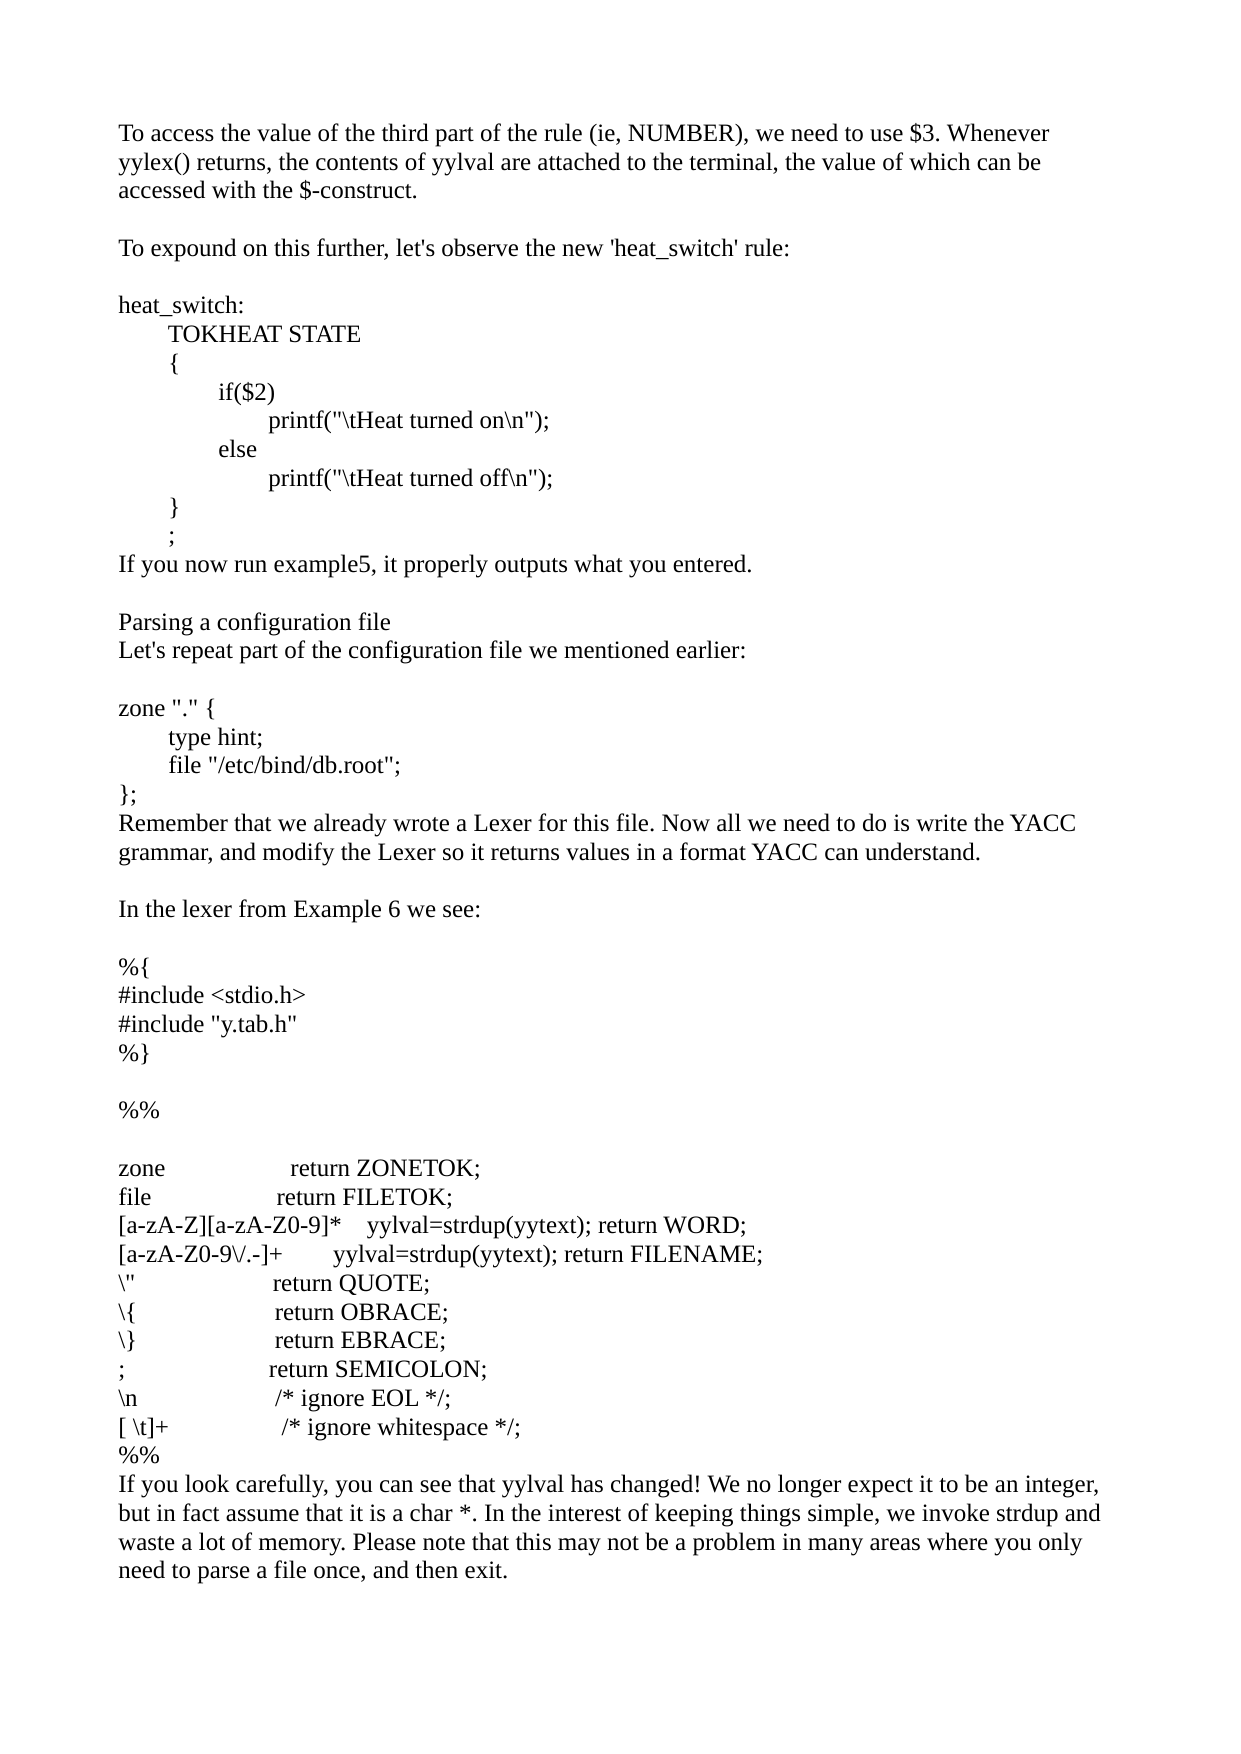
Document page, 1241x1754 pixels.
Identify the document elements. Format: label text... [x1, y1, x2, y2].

text printf("\tHeat turned off\n"); [118, 463, 1122, 492]
text [a-zA-Z][a-zA-Z0-9]* yylval=strdup(yytext); return WORD; [118, 1211, 1122, 1239]
text If you now run example5, it properly outputs what you entered. [118, 549, 1122, 578]
text }; [118, 779, 1122, 808]
text else [118, 434, 1122, 463]
text file return FILETOK; [118, 1182, 1122, 1211]
text heat_switch: [118, 291, 1122, 319]
text \" return QUOTE; [118, 1268, 1122, 1297]
text #include "y.tab.h" [118, 1009, 1122, 1038]
text To access the value of the third part of the rule (ie, NUMBER), we need to use $3. Whenever yylex() returns, the contents of yylval are attached to the terminal, the value of which can be accessed with the $-construct. [118, 118, 1122, 204]
text #include <stdio.h> [118, 981, 1122, 1009]
text printf("\tHeat turned on\n"); [118, 406, 1122, 434]
text zone return ZONETOK; [118, 1153, 1122, 1182]
text } [118, 492, 1122, 521]
text In the lexer from Example 6 we see: [118, 894, 1122, 923]
text \{ return OBRACE; [118, 1297, 1122, 1326]
text file "/etc/bind/db.root"; [118, 751, 1122, 779]
text [ \t]+ /* ignore whitespace */; [118, 1412, 1122, 1441]
text %% [118, 1096, 1122, 1124]
text ; [118, 521, 1122, 549]
text \n /* ignore EOL */; [118, 1383, 1122, 1412]
text %% [118, 1441, 1122, 1469]
text Remember that we already wrote a Lexer for this file. Now all we need to do is write the YACC grammar, and modify the Lexer so it returns values in a format YACC can understand. [118, 808, 1122, 866]
text %} [118, 1038, 1122, 1067]
text { [118, 348, 1122, 377]
text Let's repeat part of the configuration file we mentioned earlier: [118, 636, 1122, 664]
text \} return EBRACE; [118, 1326, 1122, 1354]
text TOKHEAT STATE [118, 319, 1122, 348]
text Parsing a configuration file [118, 607, 1122, 636]
text zone "." { [118, 693, 1122, 722]
text if($2) [118, 377, 1122, 406]
text [a-zA-Z0-9\/.-]+ yylval=strdup(yytext); return FILENAME; [118, 1239, 1122, 1268]
text To expound on this further, let's observe the new 'heat_switch' rule: [118, 233, 1122, 262]
text %{ [118, 952, 1122, 981]
text type hint; [118, 722, 1122, 751]
text ; return SEMICOLON; [118, 1354, 1122, 1383]
text If you look carefully, you can see that yylval has changed! We no longer expect it to be an integer, but in fact assume that it is a char *. In the interest of keeping things simple, we invoke strdup and waste a lot of memory. Please note that this may not be a problem in many areas where you only need to parse a file once, and then exit. [118, 1469, 1122, 1584]
